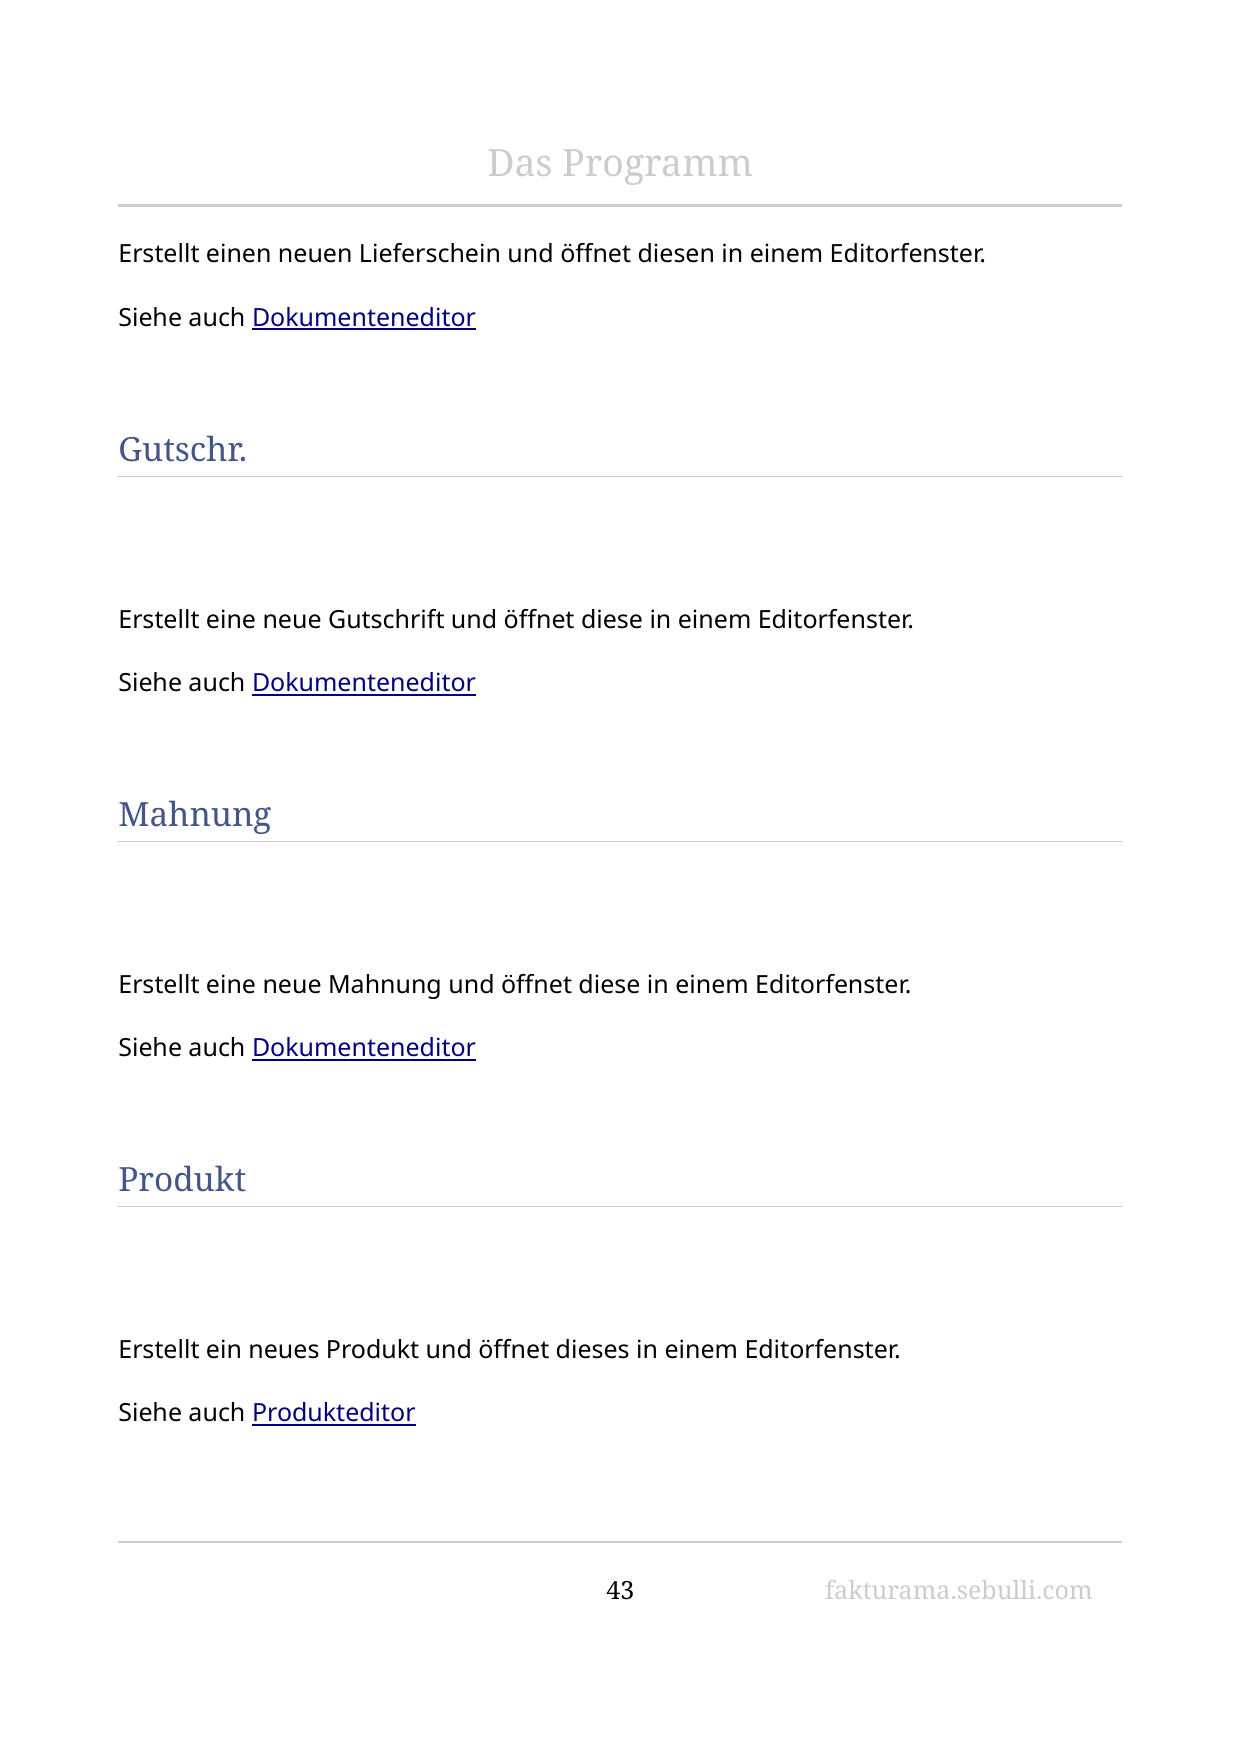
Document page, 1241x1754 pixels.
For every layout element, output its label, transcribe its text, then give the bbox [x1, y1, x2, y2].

subtitle Produkt [118, 1156, 1122, 1206]
text Siehe auch Dokumenteneditor [118, 1030, 1122, 1064]
text Erstellt ein neues Produkt und öffnet dieses in einem Editorfenster. [118, 1331, 1122, 1366]
text Erstellt eine neue Mahnung und öffnet diese in einem Editorfenster. [118, 966, 1122, 1000]
text Siehe auch Produkteditor [118, 1395, 1122, 1429]
subtitle Mahnung [118, 791, 1122, 841]
text Erstellt einen neuen Lieferschein und öffnet diesen in einem Editorfenster. [118, 236, 1122, 270]
text Siehe auch Dokumenteneditor [118, 665, 1122, 699]
text Siehe auch Dokumenteneditor [118, 300, 1122, 334]
text Erstellt eine neue Gutschrift und öffnet diese in einem Editorfenster. [118, 601, 1122, 635]
subtitle Gutschr. [118, 426, 1122, 476]
